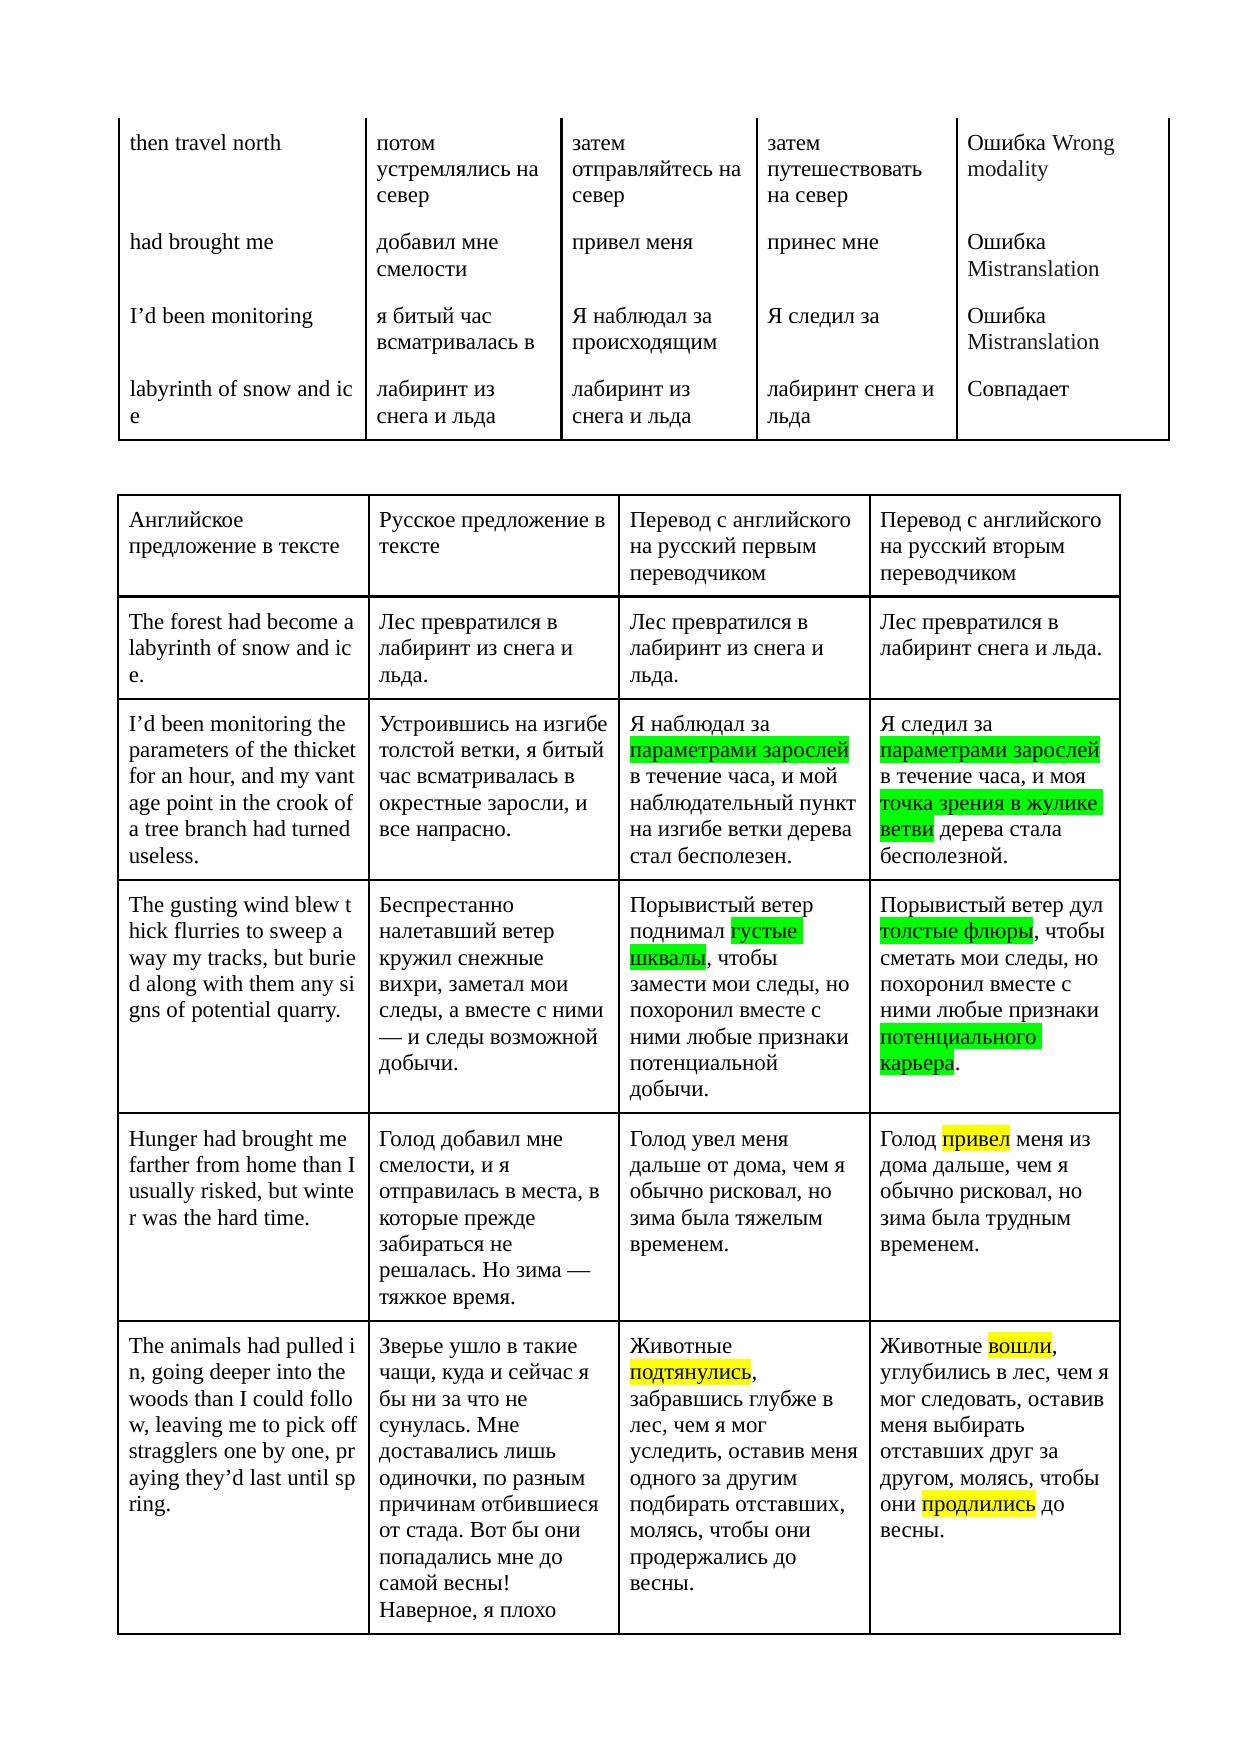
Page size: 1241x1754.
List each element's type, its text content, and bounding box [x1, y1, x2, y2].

table_cell Ошибка Mistranslation [958, 218, 1168, 292]
table_cell Порывистый ветер поднимал густые шквалы, чтобы замести мои следы, но похоронил вместе с ними любые признаки потенциальной добычи. [620, 881, 869, 1112]
table_cell Беспрестанно налетавший ветер кружил снежные вихри, заметал мои следы, а вместе с ними — и следы возможной добычи. [370, 881, 618, 1112]
table_cell я битый час всматривалась в [367, 292, 560, 365]
table_cell Лес превратился в лабиринт из снега и льда. [620, 598, 869, 697]
table_cell Лес превратился в лабиринт снега и льда. [871, 598, 1119, 697]
table_cell Hunger had brought me farther from home than I usually risked, but winter was the hard time. [119, 1114, 368, 1319]
table_cell затем путешествовать на север [758, 118, 956, 218]
table_cell Устроившись на изгибе толстой ветки, я битый час всматривалась в окрестные заросли, и все напрасно. [370, 700, 618, 878]
table_header Перевод с английского на русский вторым переводчиком [871, 496, 1119, 595]
table_cell The forest had become a labyrinth of snow and ice. [119, 598, 368, 697]
table_cell лабиринт снега и льда [758, 365, 956, 439]
table_cell Лес превратился в лабиринт из снега и льда. [370, 598, 618, 697]
table_cell Я следил за [758, 292, 956, 365]
table_cell Совпадает [958, 365, 1168, 439]
table_cell I’d been monitoring [120, 292, 365, 365]
table_cell Животные подтянулись, забравшись глубже в лес, чем я мог уследить, оставив меня одного за другим подбирать отставших, молясь, чтобы они продержались до весны. [620, 1322, 869, 1632]
table_cell I’d been monitoring the parameters of the thicket for an hour, and my vantage point in the crook of a tree branch had turned useless. [119, 700, 368, 878]
table_cell Голод добавил мне смелости, и я отправилась в места, в которые прежде забираться не решалась. Но зима — тяжкое время. [370, 1114, 618, 1319]
table_cell Голод привел меня из дома дальше, чем я обычно рисковал, но зима была трудным временем. [871, 1114, 1119, 1319]
table_cell had brought me [120, 218, 365, 292]
table_header Русское предложение в тексте [370, 496, 618, 595]
table_cell Зверье ушло в такие чащи, куда и сейчас я бы ни за что не сунулась. Мне доставались лишь одиночки, по разным причинам отбившиеся от стада. Вот бы они попадались мне до самой весны! Наверное, я плохо [370, 1322, 618, 1632]
table_cell labyrinth of snow and ice [120, 365, 365, 439]
table_cell привел меня [563, 218, 756, 292]
table_cell Порывистый ветер дул толстые флюры, чтобы сметать мои следы, но похоронил вместе с ними любые признаки потенциального карьера. [871, 881, 1119, 1112]
table_cell затем отправляйтесь на север [563, 118, 756, 218]
table_cell Ошибка Wrong modality [958, 118, 1168, 218]
table_cell then travel north [120, 118, 365, 218]
table_cell лабиринт из снега и льда [563, 365, 756, 439]
table_header Перевод с английского на русский первым переводчиком [620, 496, 869, 595]
table_cell Я наблюдал за происходящим [563, 292, 756, 365]
table_cell The gusting wind blew thick flurries to sweep away my tracks, but buried along with them any signs of potential quarry. [119, 881, 368, 1112]
table_cell Я наблюдал за параметрами зарослей в течение часа, и мой наблюдательный пункт на изгибе ветки дерева стал бесполезен. [620, 700, 869, 878]
table_cell Ошибка Mistranslation [958, 292, 1168, 365]
table_cell The animals had pulled in, going deeper into the woods than I could follow, leaving me to pick off stragglers one by one, praying they’d last until spring. [119, 1322, 368, 1632]
table_header Английское предложение в тексте [119, 496, 368, 595]
table_cell Голод увел меня дальше от дома, чем я обычно рисковал, но зима была тяжелым временем. [620, 1114, 869, 1319]
table_cell принес мне [758, 218, 956, 292]
table_cell лабиринт из снега и льда [367, 365, 560, 439]
table_cell добавил мне смелости [367, 218, 560, 292]
table_cell Животные вошли, углубились в лес, чем я мог следовать, оставив меня выбирать отставших друг за другом, молясь, чтобы они продлились до весны. [871, 1322, 1119, 1632]
table_cell Я следил за параметрами зарослей в течение часа, и моя точка зрения в жулике ветви дерева стала бесполезной. [871, 700, 1119, 878]
table_cell потом устремлялись на север [367, 118, 560, 218]
